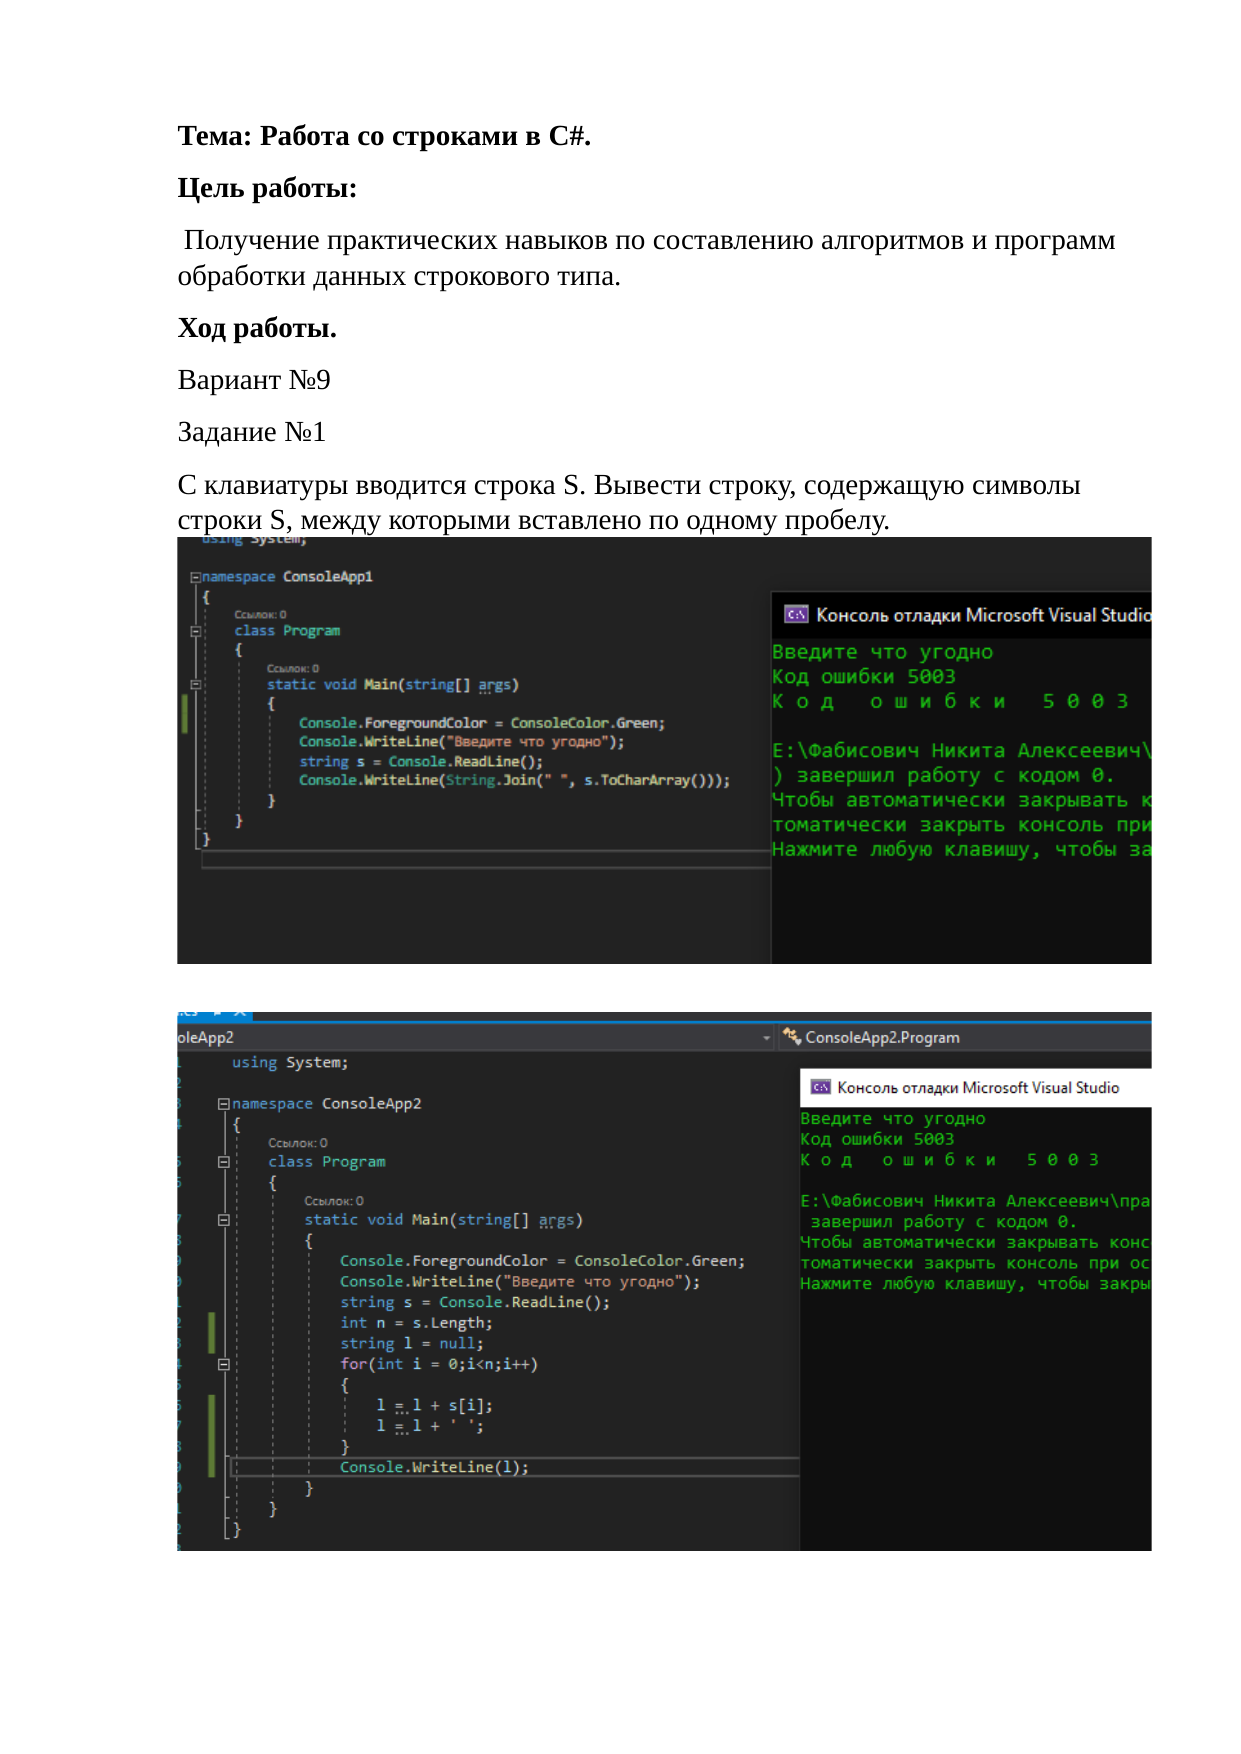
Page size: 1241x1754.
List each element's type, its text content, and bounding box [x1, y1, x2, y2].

text С клавиатуры вводится строка S. Вывести строку, содержащую символы строки S, между которыми вставлено по одному пробелу. [177, 467, 1152, 536]
picture [177, 1012, 1152, 1551]
text Вариант №9 [177, 362, 1152, 396]
text Цель работы: [177, 170, 1152, 204]
text Получение практических навыков по составлению алгоритмов и программ обработки данных строкового типа. [177, 222, 1152, 292]
picture [177, 537, 1152, 964]
text Тема: Работа со строками в C#. [177, 118, 1152, 152]
text Ход работы. [177, 310, 1152, 344]
text Задание №1 [177, 414, 1152, 448]
